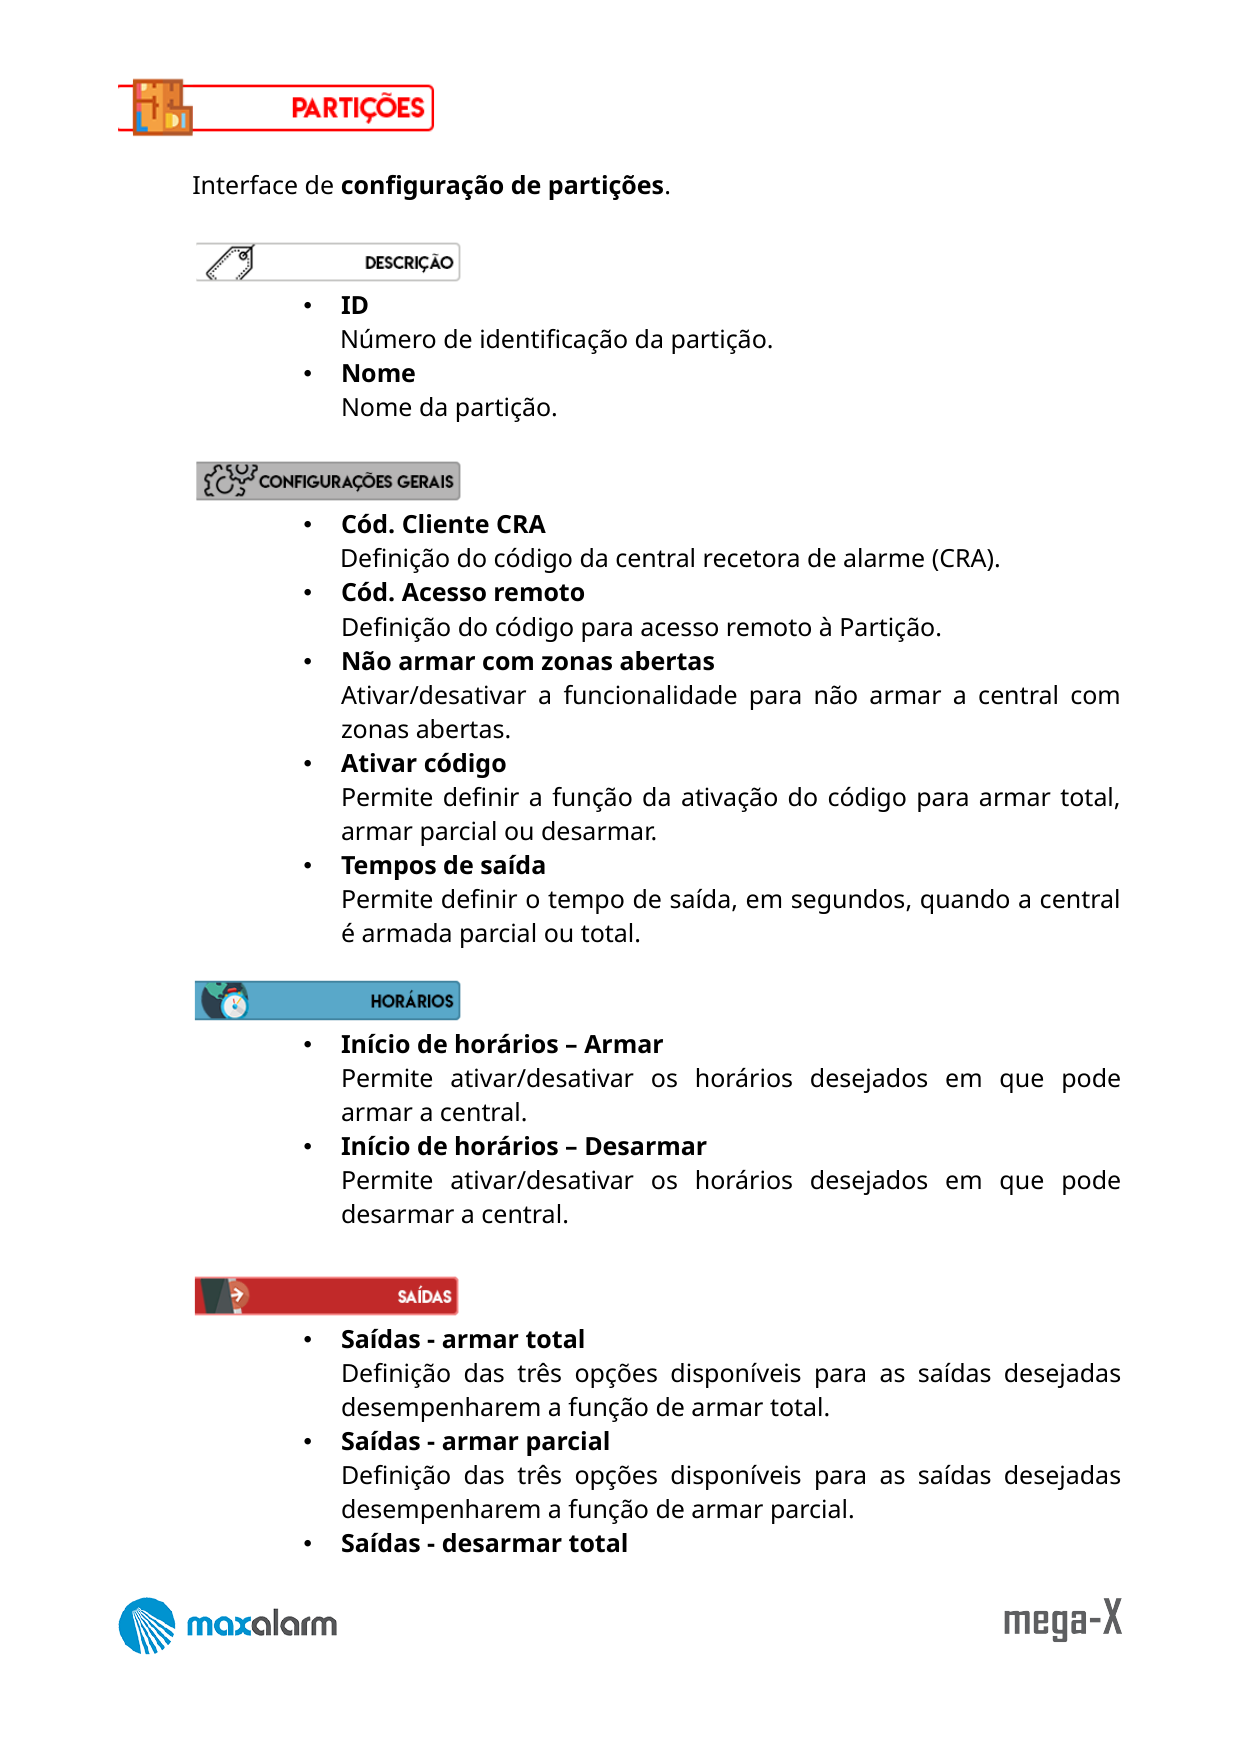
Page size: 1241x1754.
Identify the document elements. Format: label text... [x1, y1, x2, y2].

picture [194, 973, 468, 1027]
list Saídas - armar total [303, 1265, 1122, 1356]
list Saídas - desarmar total [303, 1526, 1122, 1560]
list Início de horários – Armar [303, 950, 1122, 1060]
list Ativar código [303, 745, 1122, 779]
list Saídas - armar parcial [303, 1424, 1122, 1458]
text Número de identificação da partição. [266, 322, 1122, 356]
list Permite definir a função da ativação do código para armar total, armar parcial ou desarmar. [303, 779, 1122, 848]
list Definição do código para acesso remoto à Partição. [303, 609, 1122, 643]
list Permite definir o tempo de saída, em segundos, quando a central é armada parcial ou total. [303, 882, 1122, 950]
list Definição das três opções disponíveis para as saídas desejadas desempenharem a função de armar total. [303, 1356, 1122, 1424]
list Cód. Acesso remoto [303, 575, 1122, 609]
list Não armar com zonas abertas [303, 643, 1122, 677]
list Cód. Cliente CRA [303, 453, 1122, 541]
text Definição do código da central recetora de alarme (CRA). [266, 541, 1122, 575]
picture [194, 1269, 466, 1322]
list Permite ativar/desativar os horários desejados em que pode desarmar a central. [303, 1162, 1122, 1231]
picture [196, 235, 468, 288]
list Permite ativar/desativar os horários desejados em que pode armar a central. [303, 1060, 1122, 1128]
picture [118, 76, 443, 139]
text Interface de configuração de partições. [192, 168, 1122, 202]
list Ativar/desativar a funcionalidade para não armar a central com zonas abertas. [303, 677, 1122, 745]
list ID [303, 236, 1122, 322]
picture [117, 1593, 339, 1663]
picture [196, 455, 468, 507]
list Definição das três opções disponíveis para as saídas desejadas desempenharem a função de armar parcial. [303, 1458, 1122, 1526]
list Nome da partição. [303, 390, 1122, 424]
picture [998, 1595, 1126, 1645]
list Nome [303, 356, 1122, 390]
list Tempos de saída [303, 848, 1122, 882]
list Início de horários – Desarmar [303, 1128, 1122, 1162]
